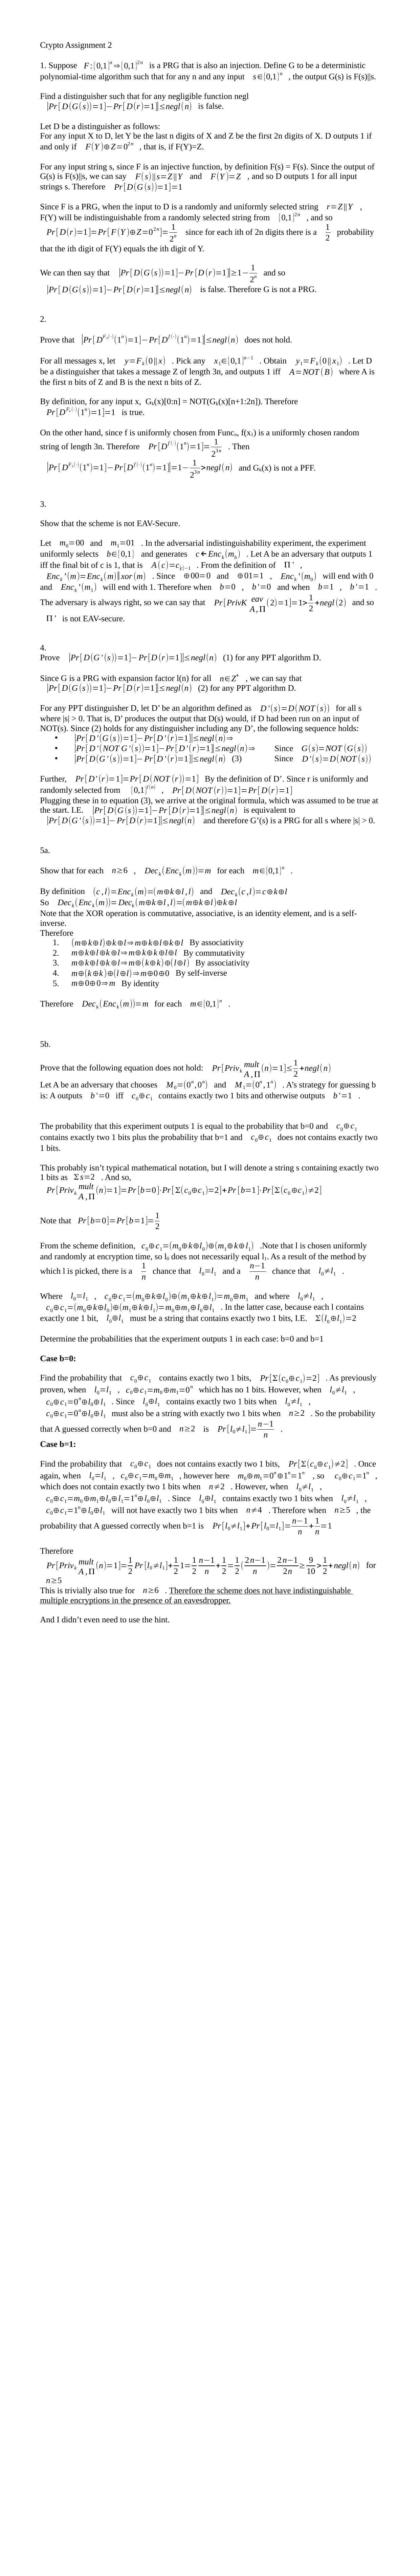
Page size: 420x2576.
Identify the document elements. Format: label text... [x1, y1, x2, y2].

text From the scheme definition,.Note that l is chosen uniformly and randomly at encryption time, so l0 does not necessarily equal l1. As a result of the method by which l is picked, there is a chance that and a chance that . [40, 1241, 380, 1281]
text Prove that the following equation does not hold: [40, 1058, 380, 1079]
text This probably isn’t typical mathematical notation, but I will denote a string s containing exactly two 1 bits as. And so, [40, 1163, 380, 1201]
text Therefore for each . [40, 998, 380, 1010]
text By definition, for any input x, Gk(x)[0:n] = NOT(Gk(x)[n+1:2n]). Therefore is true. [40, 396, 380, 418]
text For any PPT distinguisher D, let D’ be an algorithm defined as for all s where |s| > 0. That is, D’ produces the output that D(s) would, if D had been run on an input of NOT(s). Since (2) holds for any distinguisher including any D’, the following sequence holds: [40, 703, 380, 733]
text Note that [40, 1211, 380, 1231]
text Let D be a distinguisher as follows: [40, 121, 380, 131]
text Show that for each , for each . [40, 865, 380, 876]
text Find the probability that contains exactly two 1 bits, . As previously proven, when ,which has no 1 bits. However, when , . Since contains exactly two 1 bits when , must also be a string with exactly two 1 bits when . So the probability that A guessed correctly when b=0 and is . [40, 1373, 380, 1439]
text Further, By the definition of D’. Since r is uniformly and randomly selected from , [40, 774, 380, 795]
text Plugging these in to equation (3), we arrive at the original formula, which was assumed to be true at the start. I.E. is equivalent to and therefore G’(s) is a PRG for all s where |s| > 0. [40, 795, 380, 826]
text Therefore for [40, 1546, 380, 1585]
text By definition and [40, 886, 380, 897]
text For all messages x, let . Pick any . Obtain . Let D be a distinguisher that takes a message Z of length 3n, and outputs 1 iff where A is the first n bits of Z and B is the next n bits of Z. [40, 355, 380, 387]
text Crypto Assignment 2 [40, 40, 380, 50]
text Where , and where , . In the latter case, because each l contains exactly one 1 bit, must be a string that contains exactly two 1 bits, I.E. [40, 1291, 380, 1324]
list By commutativity [53, 948, 380, 958]
list By associativity [53, 937, 380, 948]
text Since G is a PRG with expansion factor l(n) for all , we can say that (2) for any PPT algorithm D. [40, 672, 380, 693]
text 1. Supposeis a PRG that is also an injection. Define G to be a deterministic polynomial-time algorithm such that for any n and any input , the output G(s) is F(s)||s. [40, 60, 380, 82]
text For any input string s, since F is an injective function, by definition F(s) = F(s). Since the output of G(s) is F(s)||s, we can say and , and so D outputs 1 for all input strings s. Therefore [40, 162, 380, 192]
text Let A be an adversary that chooses and . A’s strategy for guessing b is: A outputs iff contains exactly two 1 bits and otherwise outputs . [40, 1079, 380, 1102]
list (3) Since [55, 753, 380, 764]
text Note that the XOR operation is commutative, associative, is an identity element, and is a self-inverse. [40, 908, 380, 928]
list By identity [53, 978, 380, 988]
text Determine the probabilities that the experiment outputs 1 in each case: b=0 and b=1 [40, 1334, 380, 1344]
text On the other hand, since f is uniformly chosen from Funcn, f(x1) is a uniformly chosen random string of length 3n. Therefore . Then and Gk(x) is not a PFF. [40, 428, 380, 479]
text Prove (1) for any PPT algorithm D. [40, 652, 380, 663]
text Find a distinguisher such that for any negligible function negl is false. [40, 91, 380, 111]
text 2. [40, 314, 380, 324]
text Case b=0: [40, 1353, 380, 1363]
text Find the probability that does not contains exactly two 1 bits, . Once again, when ,, however here , so , which does not contain exactly two 1 bits when . However, when , . Since contains exactly two 1 bits when , will not have exactly two 1 bits when . Therefore when , the probability that A guessed correctly when b=1 is [40, 1459, 380, 1536]
text 5a. [40, 845, 380, 855]
text Prove thatdoes not hold. [40, 334, 380, 345]
text 5b. [40, 1039, 380, 1048]
text Let and . In the adversarial indistinguishability experiment, the experiment uniformly selects and generates . Let A be an adversary that outputs 1 iff the final bit of c is 1, that is . From the definition of , . Since and , will end with 0 and will end with 1. Therefore when , and when , . The adversary is always right, so we can say that and so is not EAV-secure. [40, 538, 380, 623]
list By associativity [53, 958, 380, 968]
text Show that the scheme is not EAV-Secure. [40, 518, 380, 528]
text 3. [40, 499, 380, 509]
text For any input X to D, let Y be the last n digits of X and Z be the first 2n digits of X. D outputs 1 if and only if , that is, if F(Y)=Z. [40, 131, 380, 152]
text The probability that this experiment outputs 1 is equal to the probability that b=0 and contains exactly two 1 bits plus the probability that b=1 and does not contains exactly two 1 bits. [40, 1121, 380, 1153]
text This is trivially also true for . Therefore the scheme does not have indistinguishable multiple encryptions in the presence of an eavesdropper. [40, 1585, 380, 1605]
text We can then say that and so is false. Therefore G is not a PRG. [40, 263, 380, 295]
text Case b=1: [40, 1439, 380, 1449]
text 4. [40, 643, 380, 652]
text Since F is a PRG, when the input to D is a randomly and uniformly selected string , F(Y) will be indistinguishable from a randomly selected string from , and so since for each ith of 2n digits there is a probability that the ith digit of F(Y) equals the ith digit of Y. [40, 202, 380, 253]
text And I didn’t even need to use the hint. [40, 1615, 380, 1624]
text So [40, 897, 380, 908]
list Since [55, 743, 380, 753]
text Therefore [40, 928, 380, 937]
list By self-inverse [53, 968, 380, 978]
